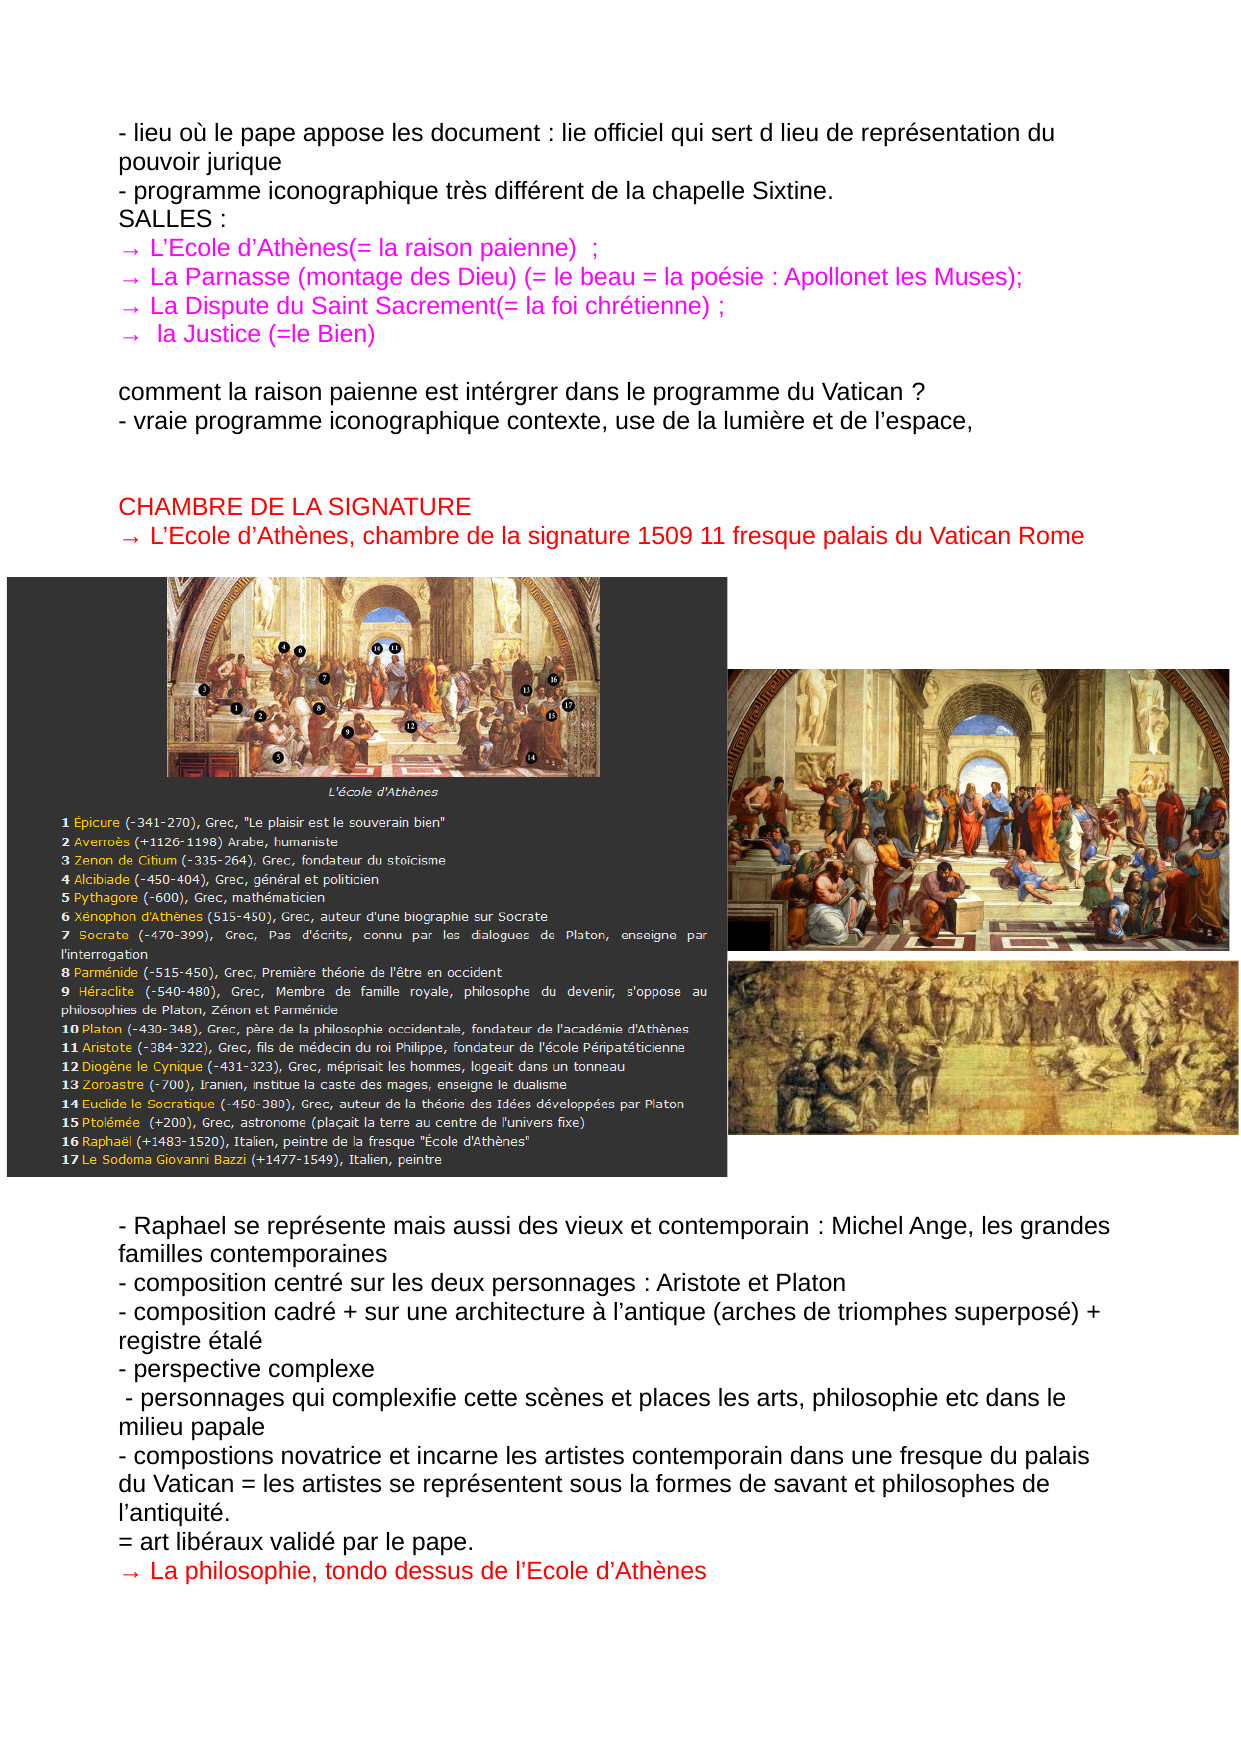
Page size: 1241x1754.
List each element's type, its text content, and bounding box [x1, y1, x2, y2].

text → La Dispute du Saint Sacrement(= la foi chrétienne) ; [118, 291, 1122, 319]
picture [6, 577, 1239, 1177]
text - programme iconographique très différent de la chapelle Sixtine. [118, 176, 1122, 204]
text - perspective complexe [118, 1354, 1122, 1383]
text - Raphael se représente mais aussi des vieux et contemporain : Michel Ange, les grandes familles contemporaines [118, 1211, 1122, 1268]
text - personnages qui complexifie cette scènes et places les arts, philosophie etc dans le milieu papale [118, 1383, 1122, 1441]
text - vraie programme iconographique contexte, use de la lumière et de l’espace, [118, 406, 1122, 434]
text CHAMBRE DE LA SIGNATURE [118, 492, 1122, 521]
text - composition cadré + sur une architecture à l’antique (arches de triomphes superposé) + registre étalé [118, 1297, 1122, 1354]
text → L’Ecole d’Athènes(= la raison paienne) ; [118, 233, 1122, 262]
text comment la raison paienne est intérgrer dans le programme du Vatican ? [118, 377, 1122, 406]
text - lieu où le pape appose les document : lie officiel qui sert d lieu de représentation du pouvoir jurique [118, 118, 1122, 176]
text - composition centré sur les deux personnages : Aristote et Platon [118, 1268, 1122, 1297]
text SALLES : [118, 204, 1122, 233]
text → L’Ecole d’Athènes, chambre de la signature 1509 11 fresque palais du Vatican Rome [118, 521, 1122, 549]
text - compostions novatrice et incarne les artistes contemporain dans une fresque du palais du Vatican = les artistes se représentent sous la formes de savant et philosophes de l’antiquité. [118, 1441, 1122, 1527]
text → La Parnasse (montage des Dieu) (= le beau = la poésie : Apollonet les Muses); [118, 262, 1122, 291]
text → La philosophie, tondo dessus de l’Ecole d’Athènes [118, 1556, 1122, 1584]
text = art libéraux validé par le pape. [118, 1527, 1122, 1556]
text → la Justice (=le Bien) [118, 319, 1122, 348]
